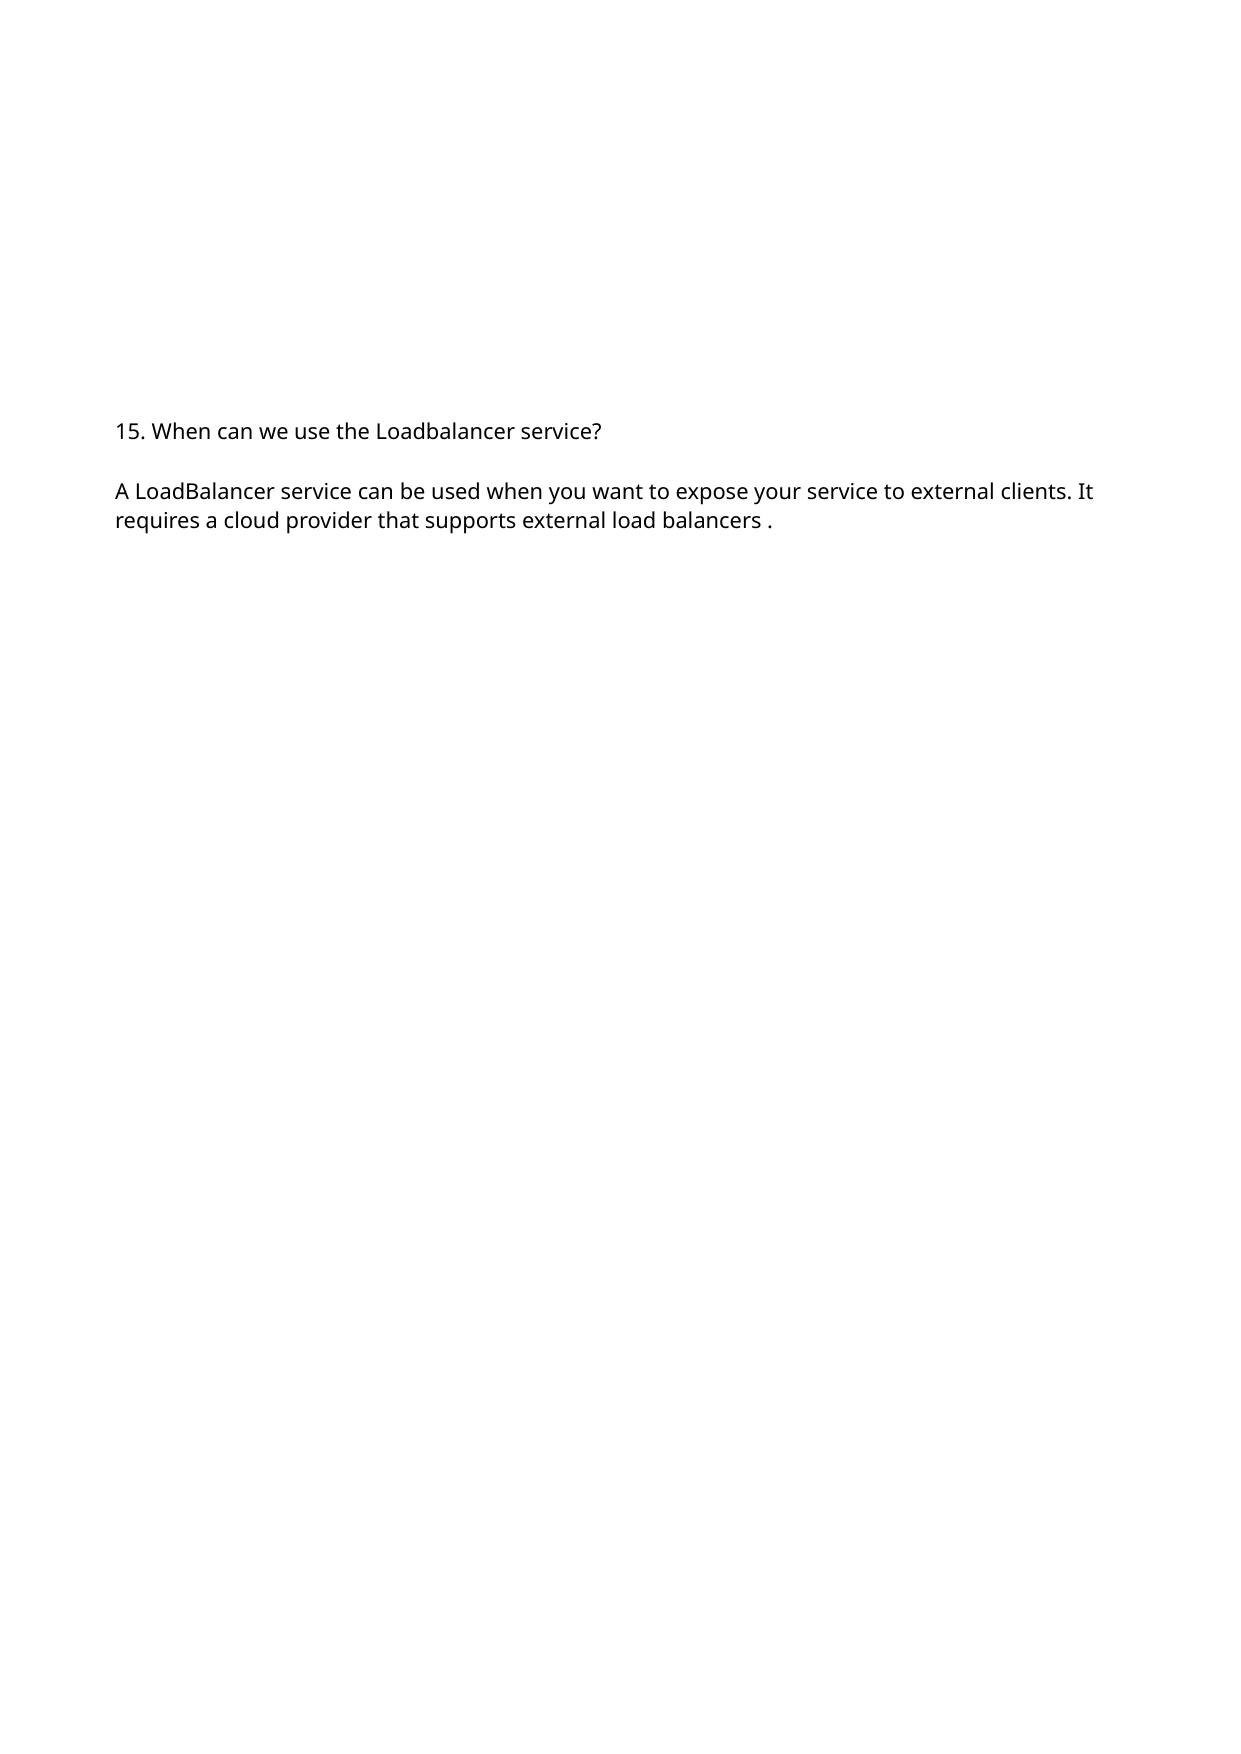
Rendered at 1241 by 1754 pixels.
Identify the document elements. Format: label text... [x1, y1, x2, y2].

text 15. When can we use the Loadbalancer service? [115, 416, 1122, 446]
text A LoadBalancer service can be used when you want to expose your service to external clients. It requires a cloud provider that supports external load balancers . [115, 476, 1122, 535]
